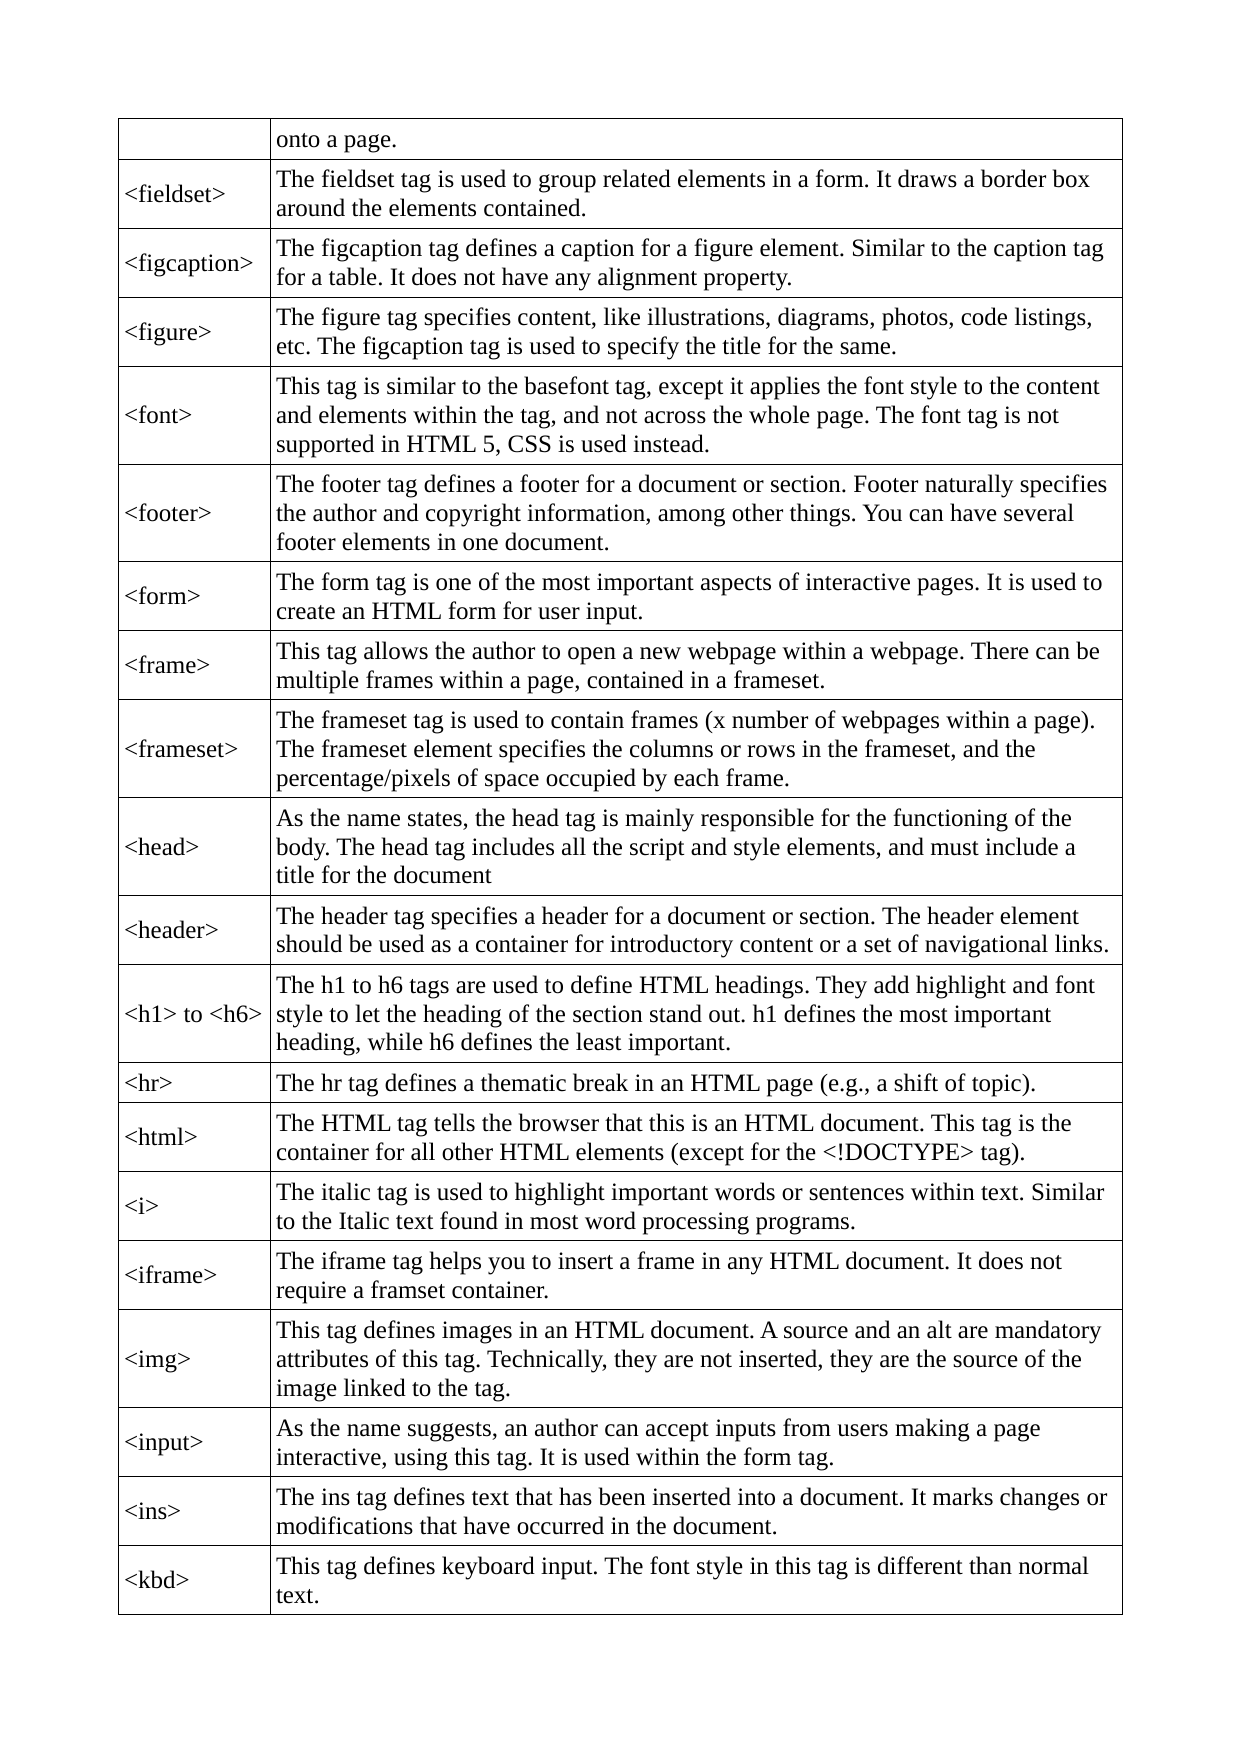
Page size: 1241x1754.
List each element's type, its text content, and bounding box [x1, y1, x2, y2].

table_cell <ins> [119, 1477, 270, 1545]
table_cell <footer> [119, 465, 270, 561]
table_cell <frame> [119, 631, 270, 699]
table_cell The h1 to h6 tags are used to define HTML headings. They add highlight and font style to let the heading of the section stand out. h1 defines the most important heading, while h6 defines the least important. [271, 965, 1122, 1062]
table_cell The HTML tag tells the browser that this is an HTML document. This tag is the container for all other HTML elements (except for the <!DOCTYPE> tag). [271, 1103, 1122, 1171]
table_cell <figcaption> [119, 229, 270, 297]
table_cell The iframe tag helps you to insert a frame in any HTML document. It does not require a framset container. [271, 1241, 1122, 1309]
table_cell The figcaption tag defines a caption for a figure element. Similar to the caption tag for a table. It does not have any alignment property. [271, 229, 1122, 297]
table_cell The ins tag defines text that has been inserted into a document. It marks changes or modifications that have occurred in the document. [271, 1477, 1122, 1545]
table_cell The frameset tag is used to contain frames (x number of webpages within a page). The frameset element specifies the columns or rows in the frameset, and the percentage/pixels of space occupied by each frame. [271, 700, 1122, 797]
table_cell <html> [119, 1103, 270, 1171]
table_cell <header> [119, 896, 270, 964]
table_cell <figure> [119, 298, 270, 366]
table_cell As the name states, the head tag is mainly responsible for the functioning of the body. The head tag includes all the script and style elements, and must include a title for the document [271, 798, 1122, 895]
table_cell [119, 119, 270, 158]
table_cell This tag defines images in an HTML document. A source and an alt are mandatory attributes of this tag. Technically, they are not inserted, they are the source of the image linked to the tag. [271, 1310, 1122, 1407]
table_cell <fieldset> [119, 160, 270, 227]
table_cell <img> [119, 1310, 270, 1407]
table_cell This tag is similar to the basefont tag, except it applies the font style to the content and elements within the tag, and not across the whole page. The font tag is not supported in HTML 5, CSS is used instead. [271, 367, 1122, 463]
table_cell <input> [119, 1408, 270, 1476]
table_cell <iframe> [119, 1241, 270, 1309]
table_cell <form> [119, 562, 270, 630]
table_cell <hr> [119, 1063, 270, 1102]
table_cell As the name suggests, an author can accept inputs from users making a page interactive, using this tag. It is used within the form tag. [271, 1408, 1122, 1476]
table_cell <frameset> [119, 700, 270, 797]
table_cell The figure tag specifies content, like illustrations, diagrams, photos, code listings, etc. The figcaption tag is used to specify the title for the same. [271, 298, 1122, 366]
table_cell onto a page. [271, 119, 1122, 158]
table_cell The hr tag defines a thematic break in an HTML page (e.g., a shift of topic). [271, 1063, 1122, 1102]
table_cell <kbd> [119, 1546, 270, 1614]
table_cell <i> [119, 1172, 270, 1240]
table_cell The header tag specifies a header for a document or section. The header element should be used as a container for introductory content or a set of navigational links. [271, 896, 1122, 964]
table_cell This tag defines keyboard input. The font style in this tag is different than normal text. [271, 1546, 1122, 1614]
table_cell The italic tag is used to highlight important words or sentences within text. Similar to the Italic text found in most word processing programs. [271, 1172, 1122, 1240]
table_cell The fieldset tag is used to group related elements in a form. It draws a border box around the elements contained. [271, 160, 1122, 227]
table_cell The footer tag defines a footer for a document or section. Footer naturally specifies the author and copyright information, among other things. You can have several footer elements in one document. [271, 465, 1122, 561]
table_cell The form tag is one of the most important aspects of interactive pages. It is used to create an HTML form for user input. [271, 562, 1122, 630]
table_cell <head> [119, 798, 270, 895]
table_cell This tag allows the author to open a new webpage within a webpage. There can be multiple frames within a page, contained in a frameset. [271, 631, 1122, 699]
table_cell <h1> to <h6> [119, 965, 270, 1062]
table_cell <font> [119, 367, 270, 463]
